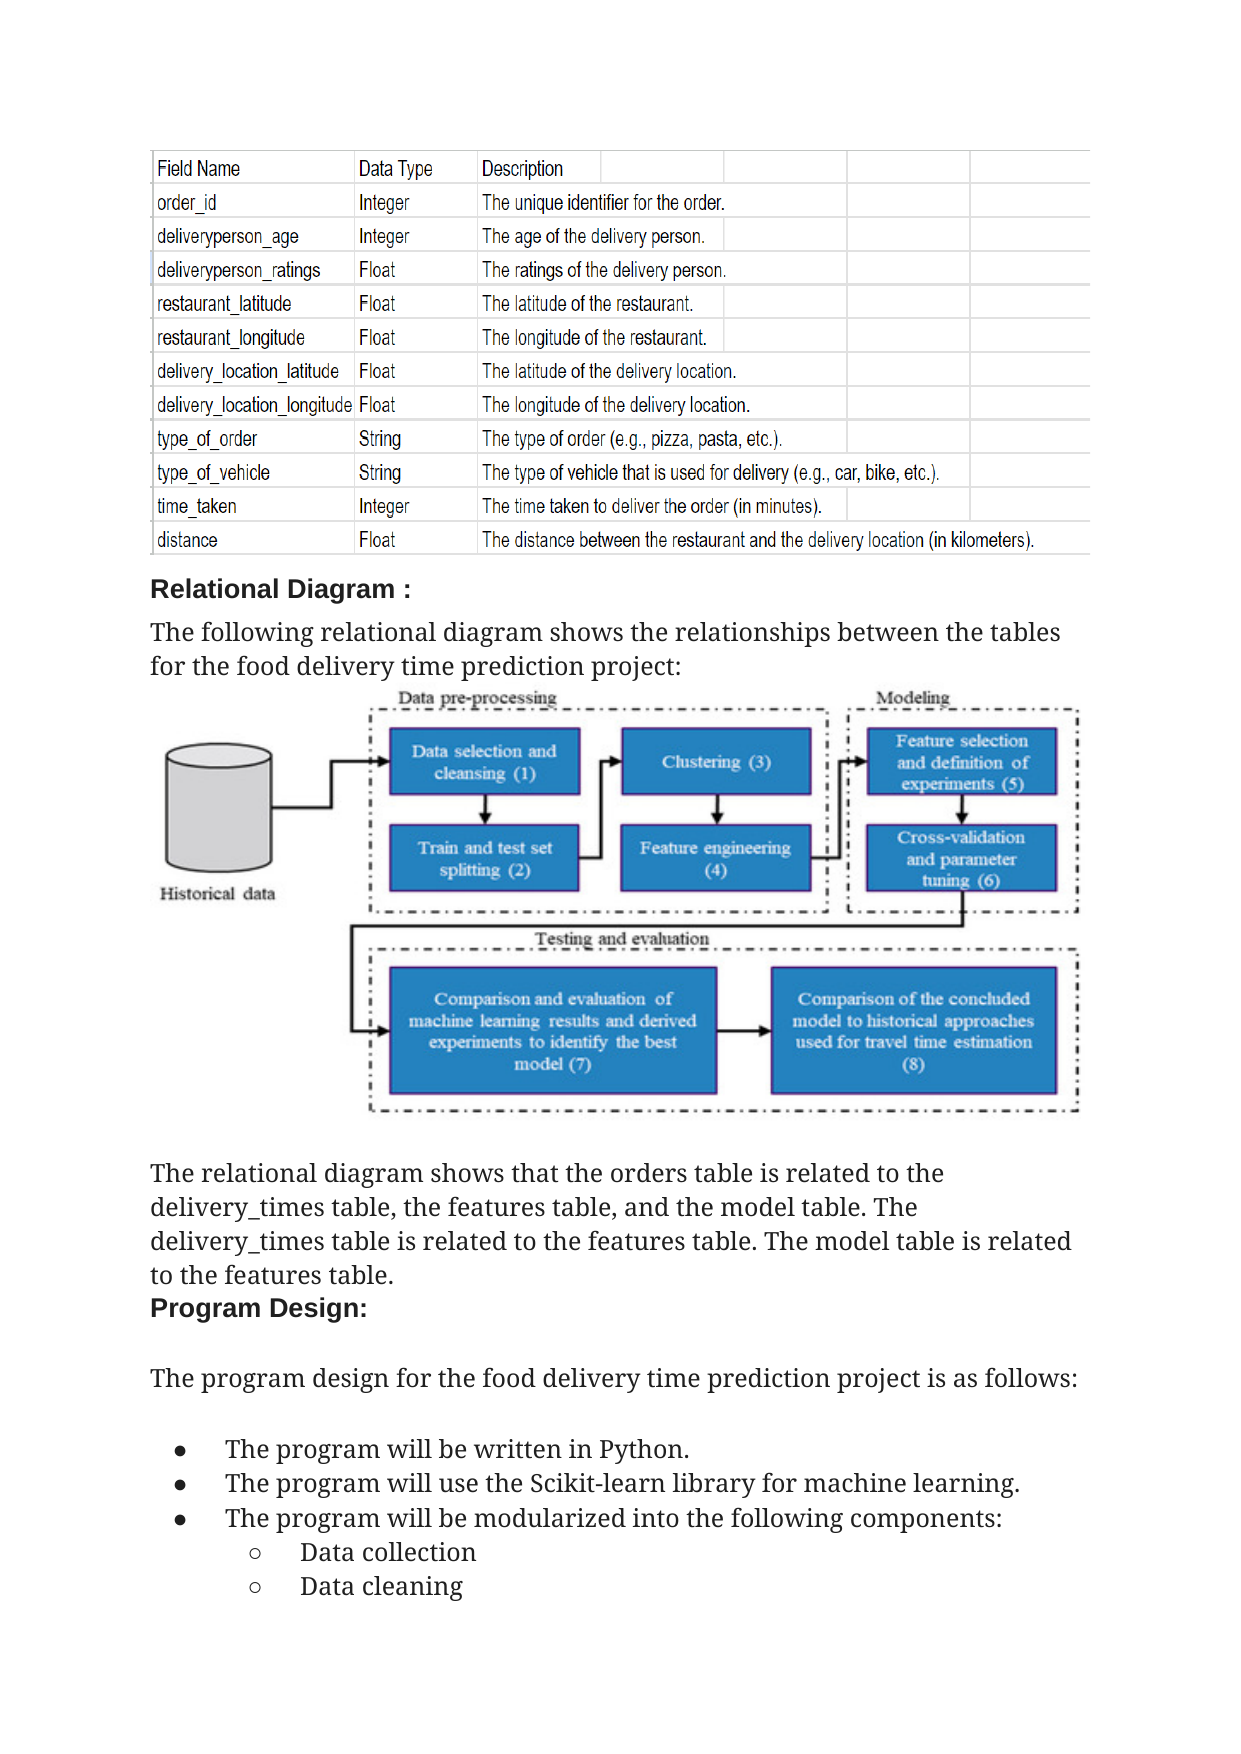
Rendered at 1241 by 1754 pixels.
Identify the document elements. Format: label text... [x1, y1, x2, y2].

picture [150, 150, 1091, 555]
list The program will be modularized into the following components: [187, 1500, 1090, 1534]
text The relational diagram shows that the orders table is related to the delivery_times table, the features table, and the model table. The delivery_times table is related to the features table. The model table is related to the features table. [150, 1156, 1090, 1292]
text The program design for the food delivery time prediction project is as follows: [150, 1361, 1090, 1394]
list Data cleaning [262, 1568, 1090, 1602]
text Program Design: [150, 1292, 1090, 1323]
list The program will be written in Python. [187, 1432, 1090, 1466]
text The following relational diagram shows the relationships between the tables for the food delivery time prediction project: [150, 614, 1090, 682]
list Data collection [262, 1534, 1090, 1568]
list The program will use the Scikit-learn library for machine learning. [187, 1466, 1090, 1500]
text Relational Diagram : [150, 573, 1090, 604]
picture [150, 682, 1091, 1122]
